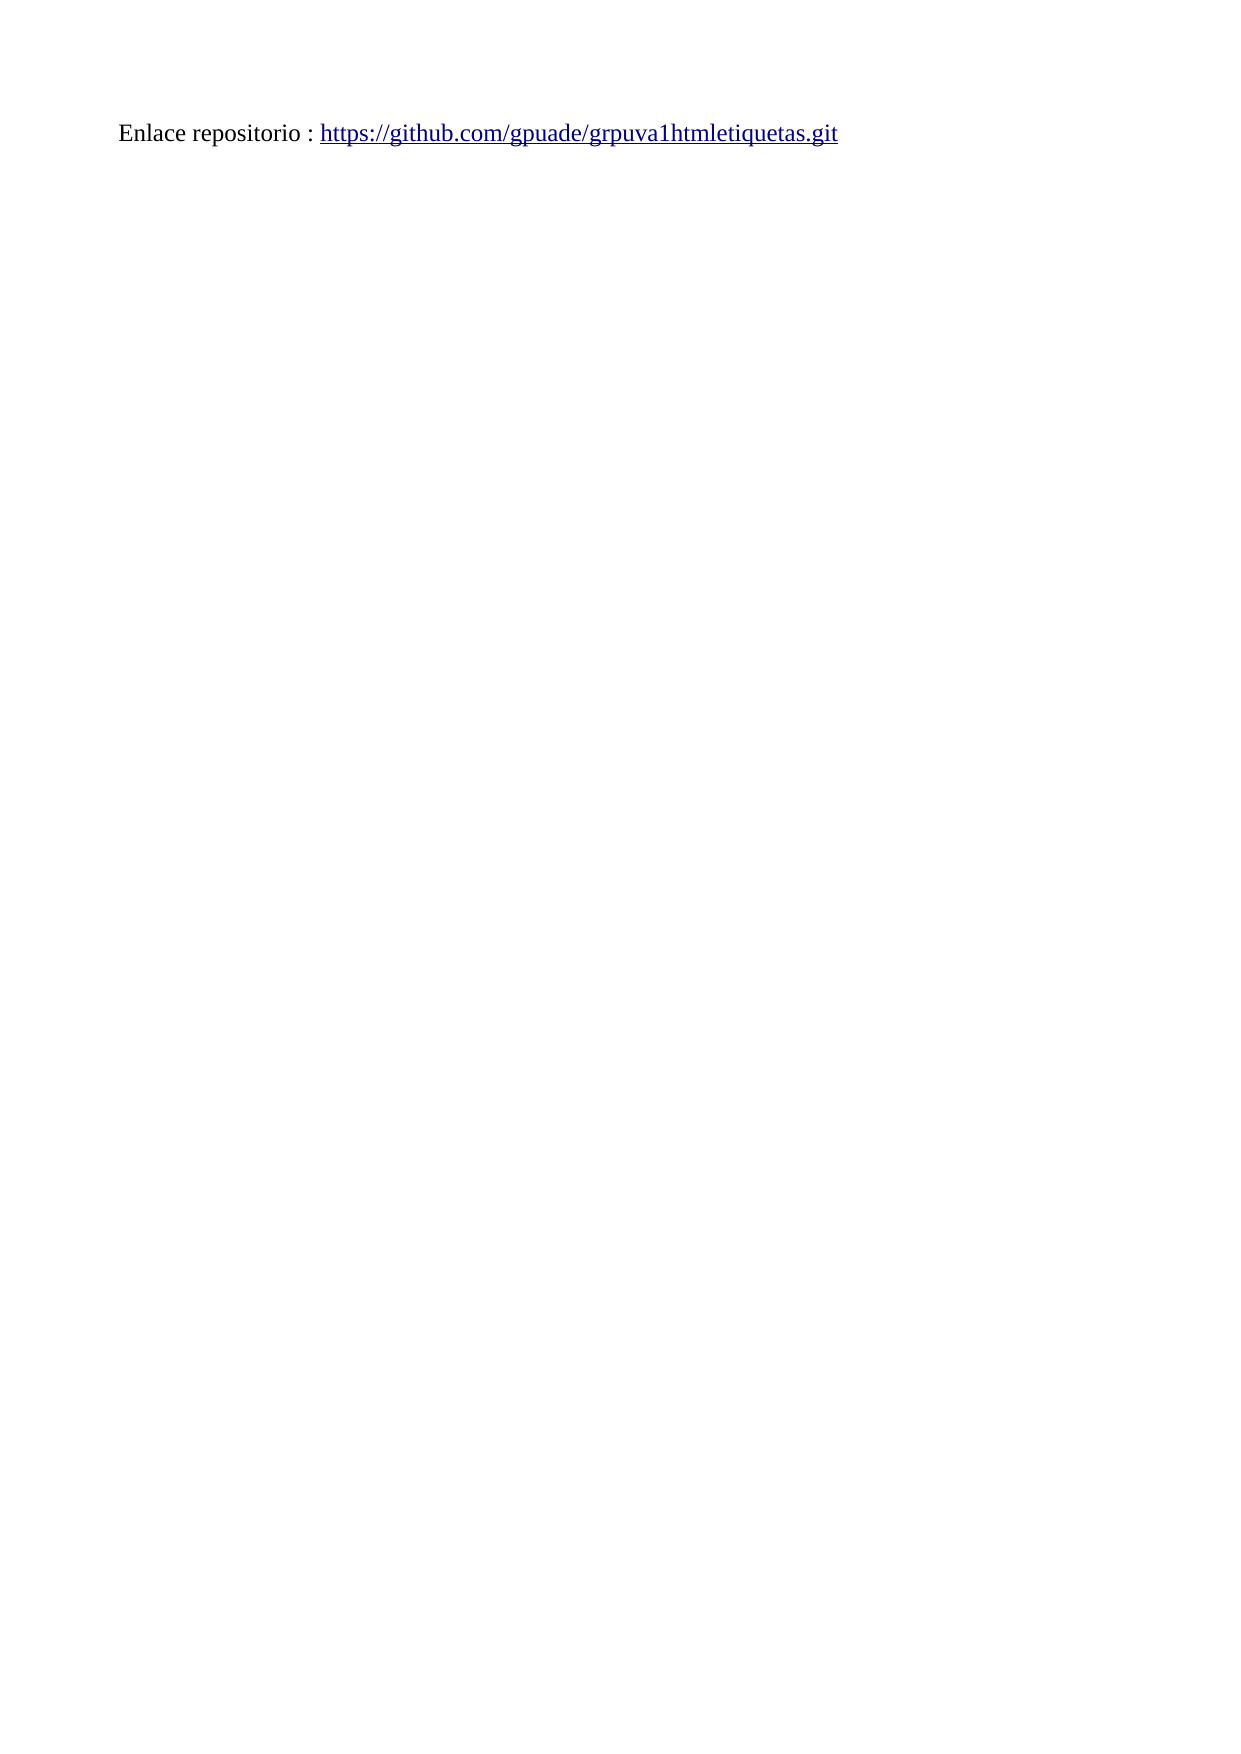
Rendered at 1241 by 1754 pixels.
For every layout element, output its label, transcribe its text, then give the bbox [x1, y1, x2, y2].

text Enlace repositorio : https://github.com/gpuade/grpuva1htmletiquetas.git [118, 118, 1122, 147]
